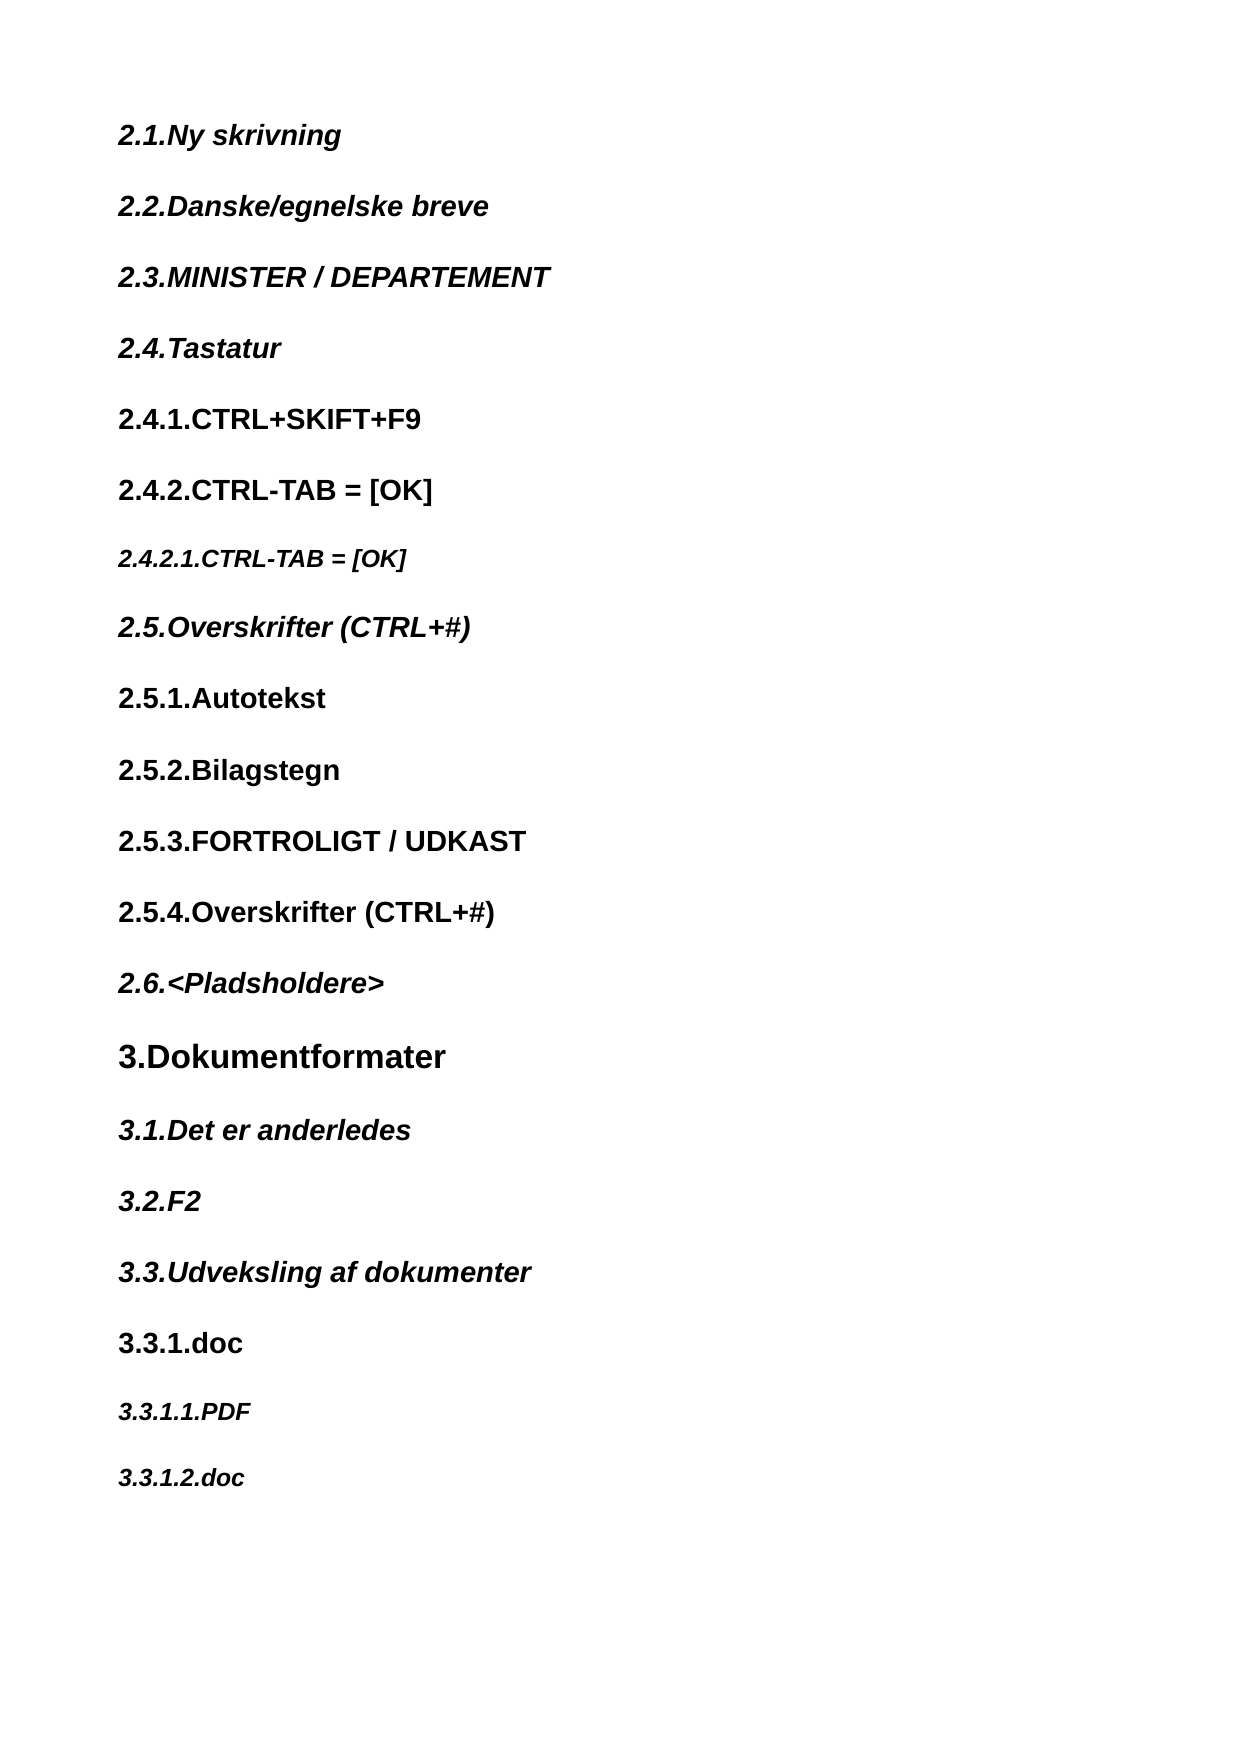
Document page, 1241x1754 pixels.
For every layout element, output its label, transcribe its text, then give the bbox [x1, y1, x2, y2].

subtitle Ny skrivning [118, 118, 1122, 152]
subtitle doc [118, 1326, 1122, 1359]
subtitle F2 [118, 1184, 1122, 1217]
subtitle FORTROLIGT / UDKAST [118, 823, 1122, 857]
subtitle CTRL-TAB = [OK] [118, 473, 1122, 507]
subtitle Udveksling af dokumenter [118, 1255, 1122, 1288]
subtitle Overskrifter (CTRL+#) [118, 610, 1122, 644]
subtitle PDF [118, 1397, 1122, 1426]
subtitle Dokumentformater [118, 1037, 1122, 1075]
subtitle Bilagstegn [118, 752, 1122, 786]
subtitle MINISTER / DEPARTEMENT [118, 260, 1122, 294]
subtitle CTRL+SKIFT+F9 [118, 402, 1122, 436]
subtitle Tastatur [118, 331, 1122, 365]
subtitle doc [118, 1463, 1122, 1492]
subtitle <Pladsholdere> [118, 966, 1122, 999]
subtitle Overskrifter (CTRL+#) [118, 894, 1122, 928]
subtitle CTRL-TAB = [OK] [118, 544, 1122, 573]
subtitle Danske/egnelske breve [118, 189, 1122, 223]
subtitle Det er anderledes [118, 1113, 1122, 1146]
subtitle Autotekst [118, 681, 1122, 715]
